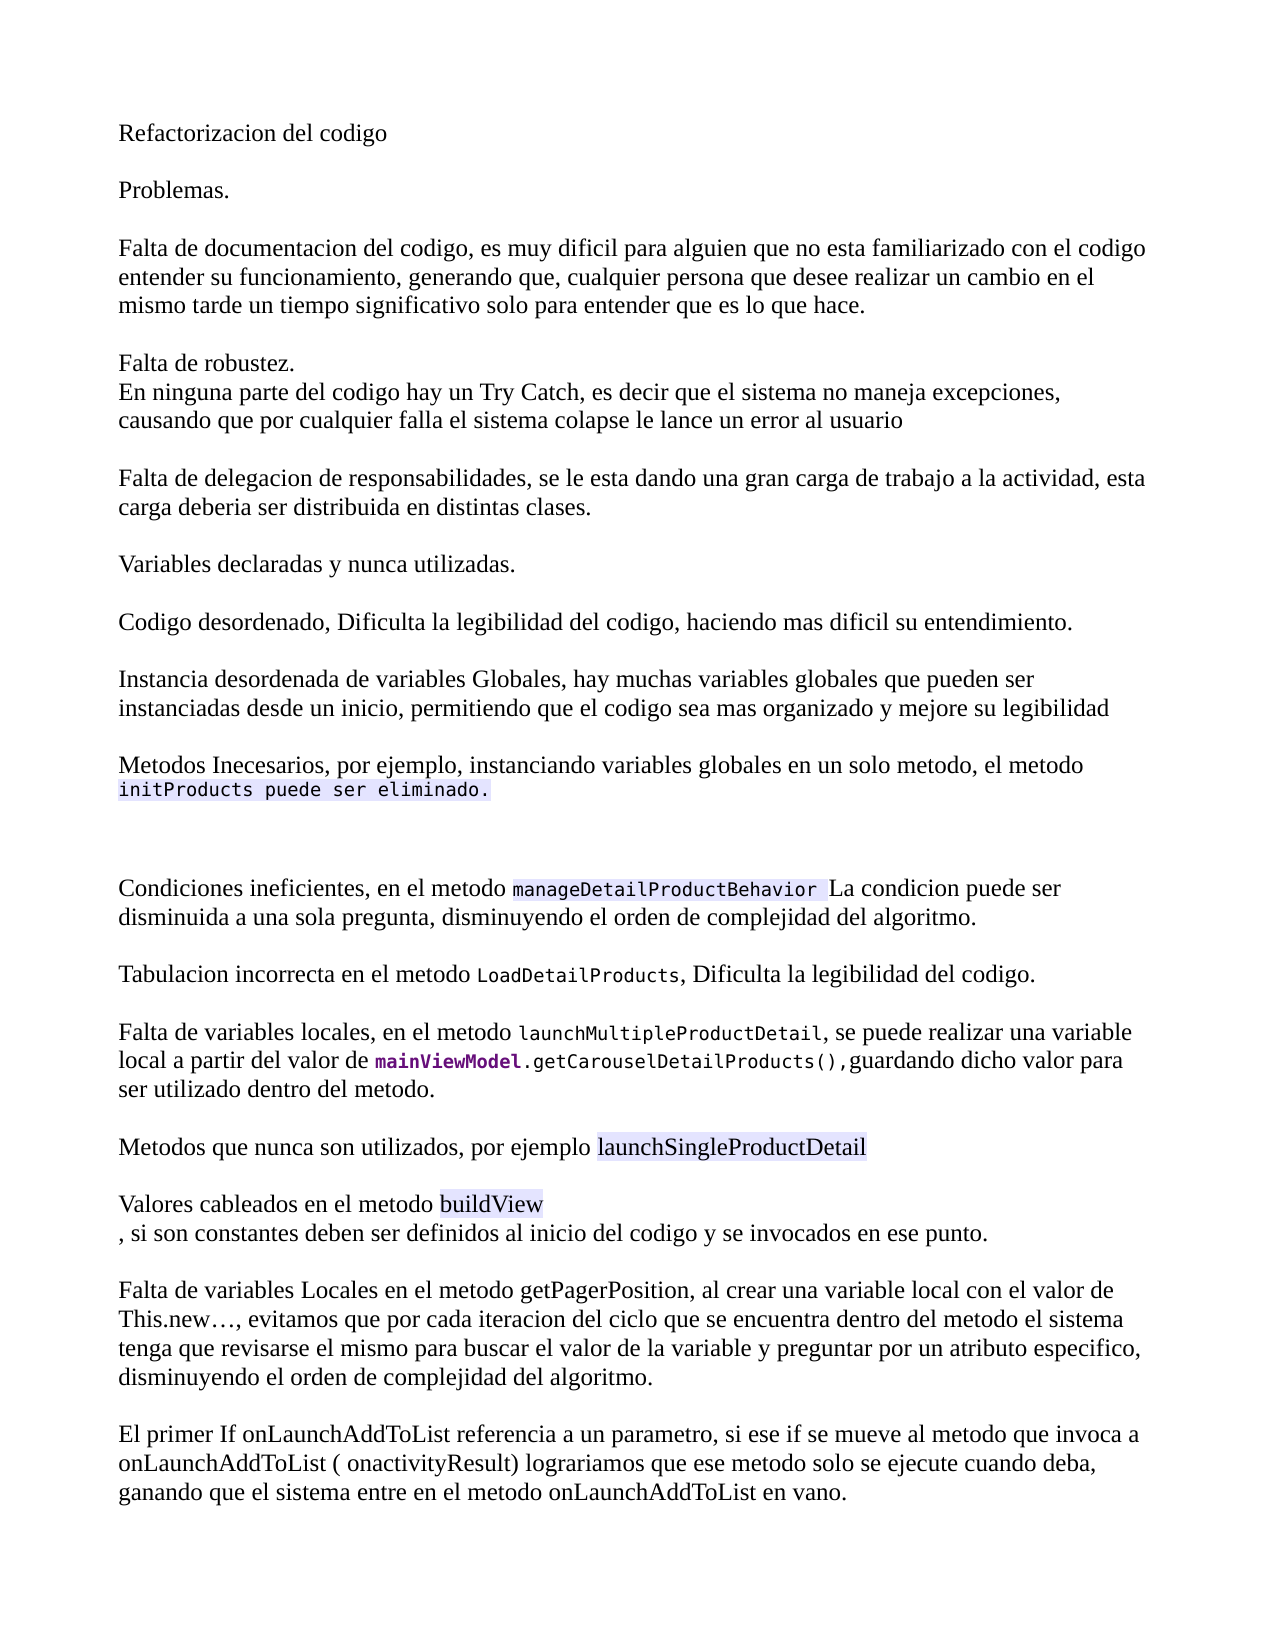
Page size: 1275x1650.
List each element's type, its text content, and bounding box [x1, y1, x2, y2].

text Problemas. [118, 176, 1157, 204]
text Codigo desordenado, Dificulta la legibilidad del codigo, haciendo mas dificil su entendimiento. [118, 607, 1157, 636]
text Metodos Inecesarios, por ejemplo, instanciando variables globales en un solo metodo, el metodo initProducts puede ser eliminado. [118, 751, 1157, 801]
text Tabulacion incorrecta en el metodo LoadDetailProducts, Dificulta la legibilidad del codigo. [118, 959, 1157, 988]
text Falta de variables Locales en el metodo getPagerPosition, al crear una variable local con el valor de This.new…, evitamos que por cada iteracion del ciclo que se encuentra dentro del metodo el sistema tenga que revisarse el mismo para buscar el valor de la variable y preguntar por un atributo especifico, disminuyendo el orden de complejidad del algoritmo. [118, 1276, 1157, 1391]
text , si son constantes deben ser definidos al inicio del codigo y se invocados en ese punto. [118, 1218, 1157, 1247]
text Falta de robustez. [118, 348, 1157, 377]
text En ninguna parte del codigo hay un Try Catch, es decir que el sistema no maneja excepciones, causando que por cualquier falla el sistema colapse le lance un error al usuario [118, 377, 1157, 434]
text Variables declaradas y nunca utilizadas. [118, 549, 1157, 578]
text Instancia desordenada de variables Globales, hay muchas variables globales que pueden ser instanciadas desde un inicio, permitiendo que el codigo sea mas organizado y mejore su legibilidad [118, 664, 1157, 722]
text Condiciones ineficientes, en el metodo manageDetailProductBehavior La condicion puede ser disminuida a una sola pregunta, disminuyendo el orden de complejidad del algoritmo. [118, 873, 1157, 931]
text Falta de delegacion de responsabilidades, se le esta dando una gran carga de trabajo a la actividad, esta carga deberia ser distribuida en distintas clases. [118, 463, 1157, 521]
text Falta de variables locales, en el metodo launchMultipleProductDetail, se puede realizar una variable local a partir del valor de mainViewModel.getCarouselDetailProducts(),guardando dicho valor para ser utilizado dentro del metodo. [118, 1017, 1157, 1103]
text Falta de documentacion del codigo, es muy dificil para alguien que no esta familiarizado con el codigo entender su funcionamiento, generando que, cualquier persona que desee realizar un cambio en el mismo tarde un tiempo significativo solo para entender que es lo que hace. [118, 233, 1157, 319]
text Valores cableados en el metodo buildView [118, 1189, 1157, 1218]
text Metodos que nunca son utilizados, por ejemplo launchSingleProductDetail [118, 1132, 1157, 1161]
text Refactorizacion del codigo [118, 118, 1157, 147]
text El primer If onLaunchAddToList referencia a un parametro, si ese if se mueve al metodo que invoca a onLaunchAddToList ( onactivityResult) lograriamos que ese metodo solo se ejecute cuando deba, ganando que el sistema entre en el metodo onLaunchAddToList en vano. [118, 1419, 1157, 1506]
